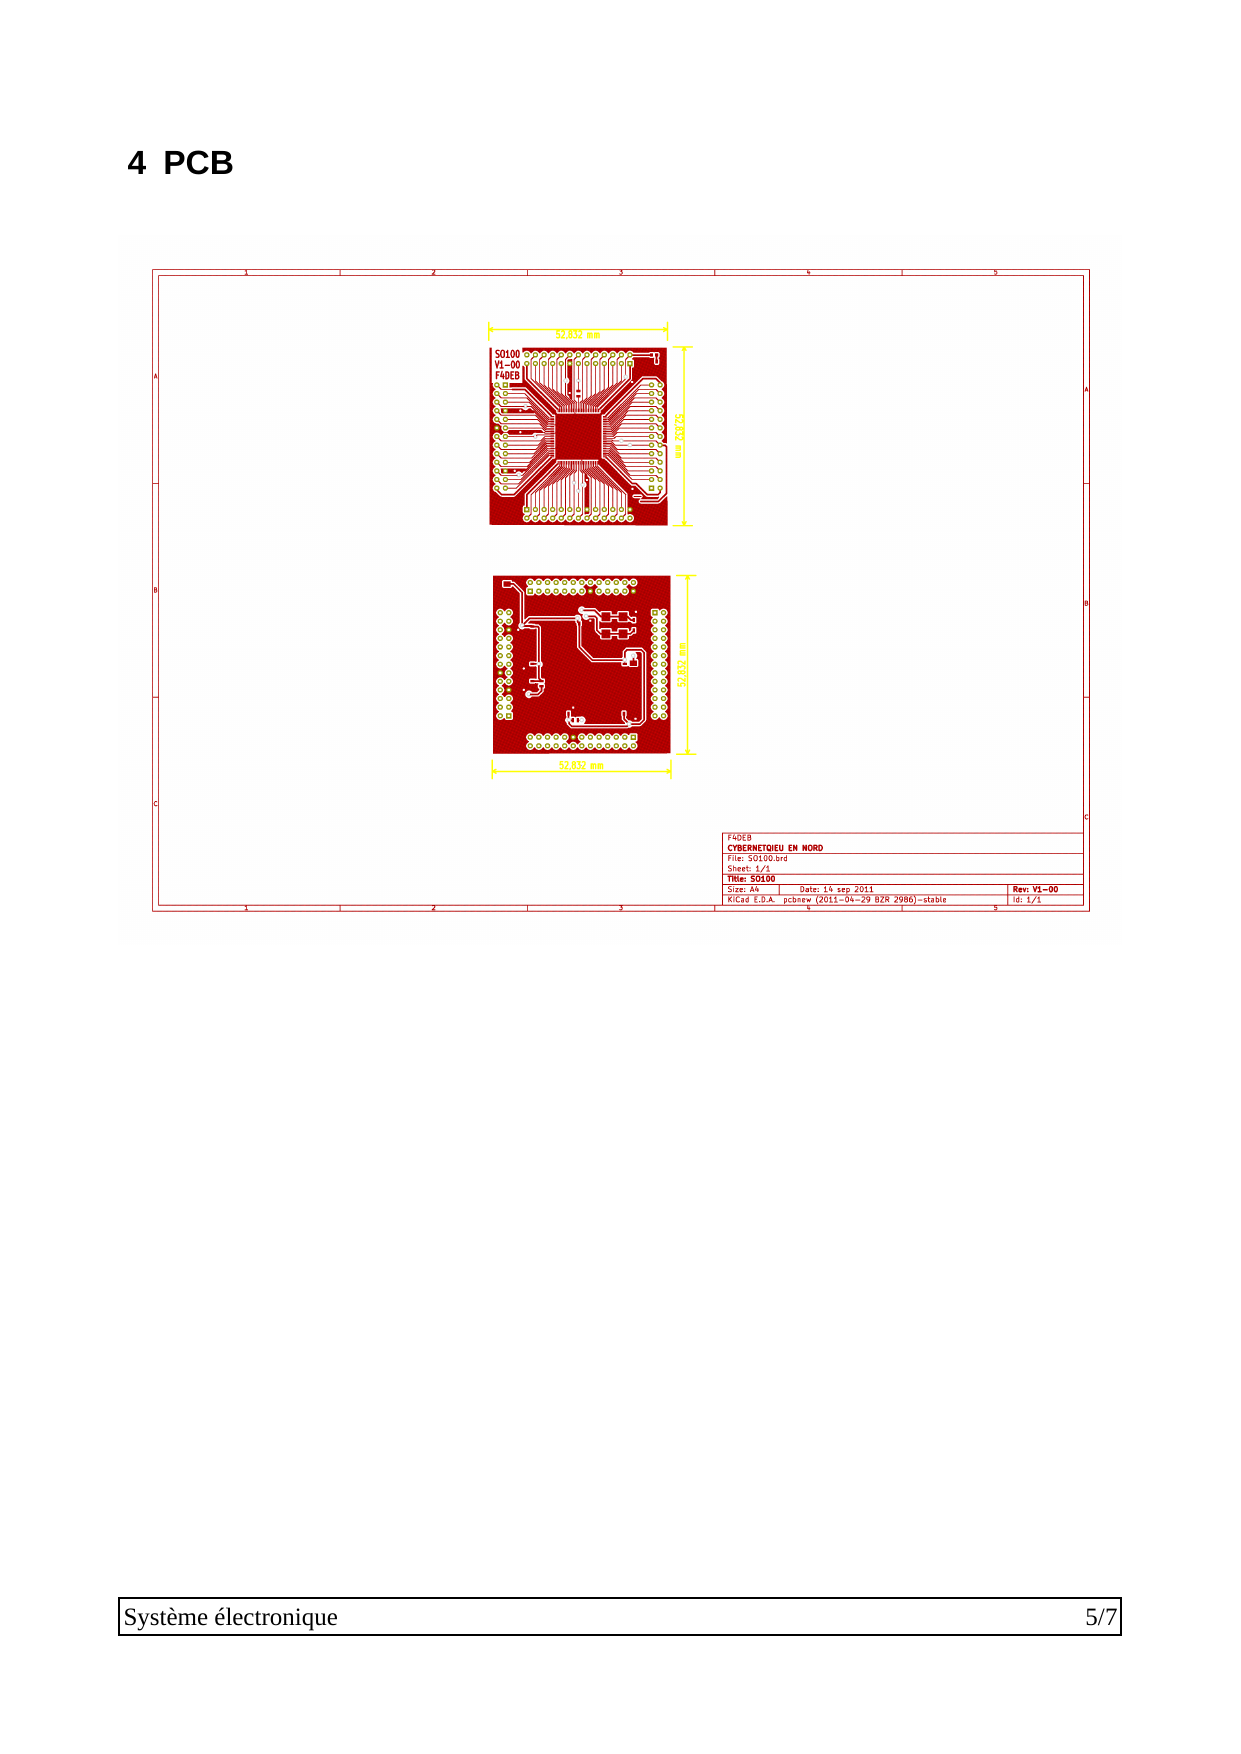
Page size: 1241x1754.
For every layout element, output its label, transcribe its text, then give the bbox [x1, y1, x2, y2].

subtitle PCB [118, 143, 1122, 182]
picture [118, 235, 1123, 945]
